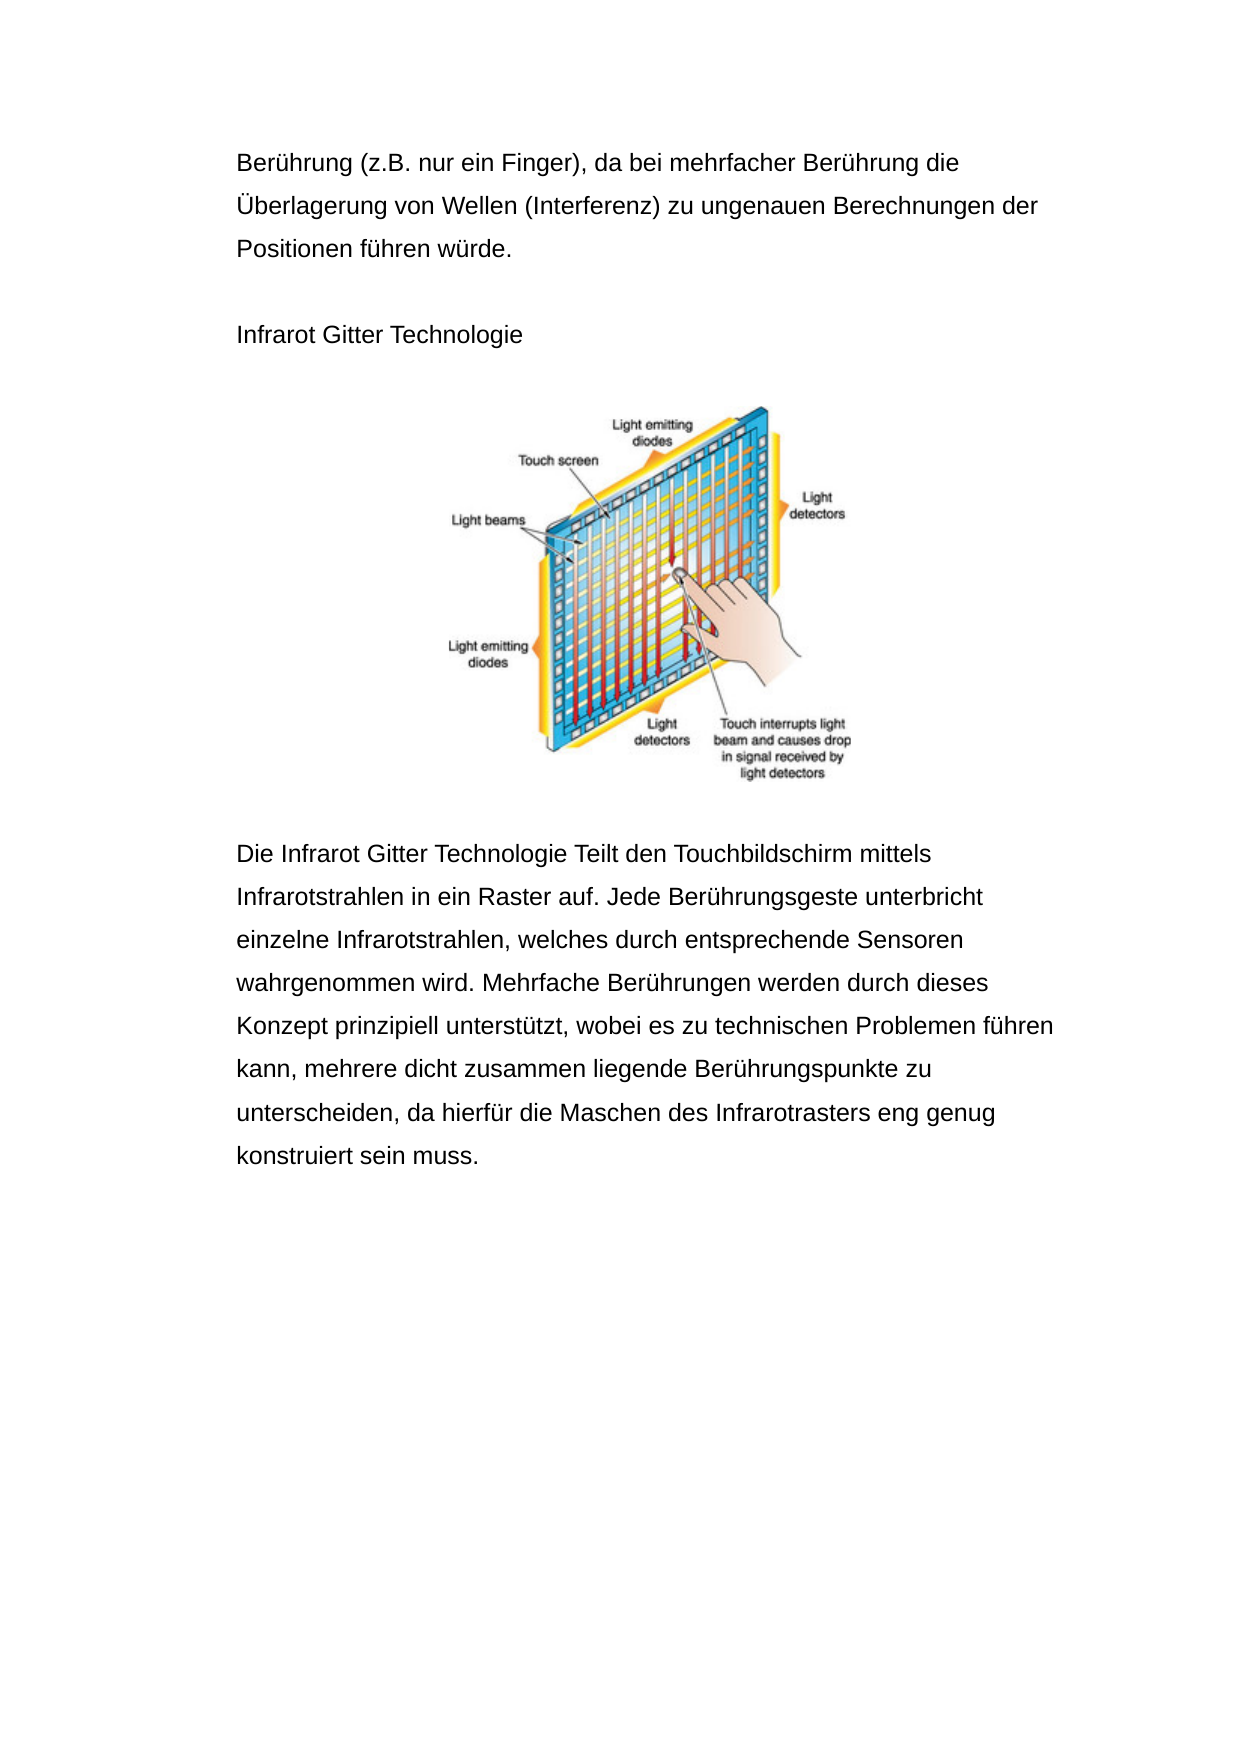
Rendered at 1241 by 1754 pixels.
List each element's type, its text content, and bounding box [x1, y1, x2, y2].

picture [448, 406, 851, 782]
text Infrarot Gitter Technologie [236, 320, 1063, 349]
text Die Infrarot Gitter Technologie Teilt den Touchbildschirm mittels Infrarotstrahlen in ein Raster auf. Jede Berührungsgeste unterbricht einzelne Infrarotstrahlen, welches durch entsprechende Sensoren wahrgenommen wird. Mehrfache Berührungen werden durch dieses Konzept prinzipiell unterstützt, wobei es zu technischen Problemen führen kann, mehrere dicht zusammen liegende Berührungspunkte zu unterscheiden, da hierfür die Maschen des Infrarotrasters eng genug konstruiert sein muss. [236, 839, 1063, 1169]
text Berührung (z.B. nur ein Finger), da bei mehrfacher Berührung die Überlagerung von Wellen (Interferenz) zu ungenauen Berechnungen der Positionen führen würde. [236, 148, 1063, 263]
